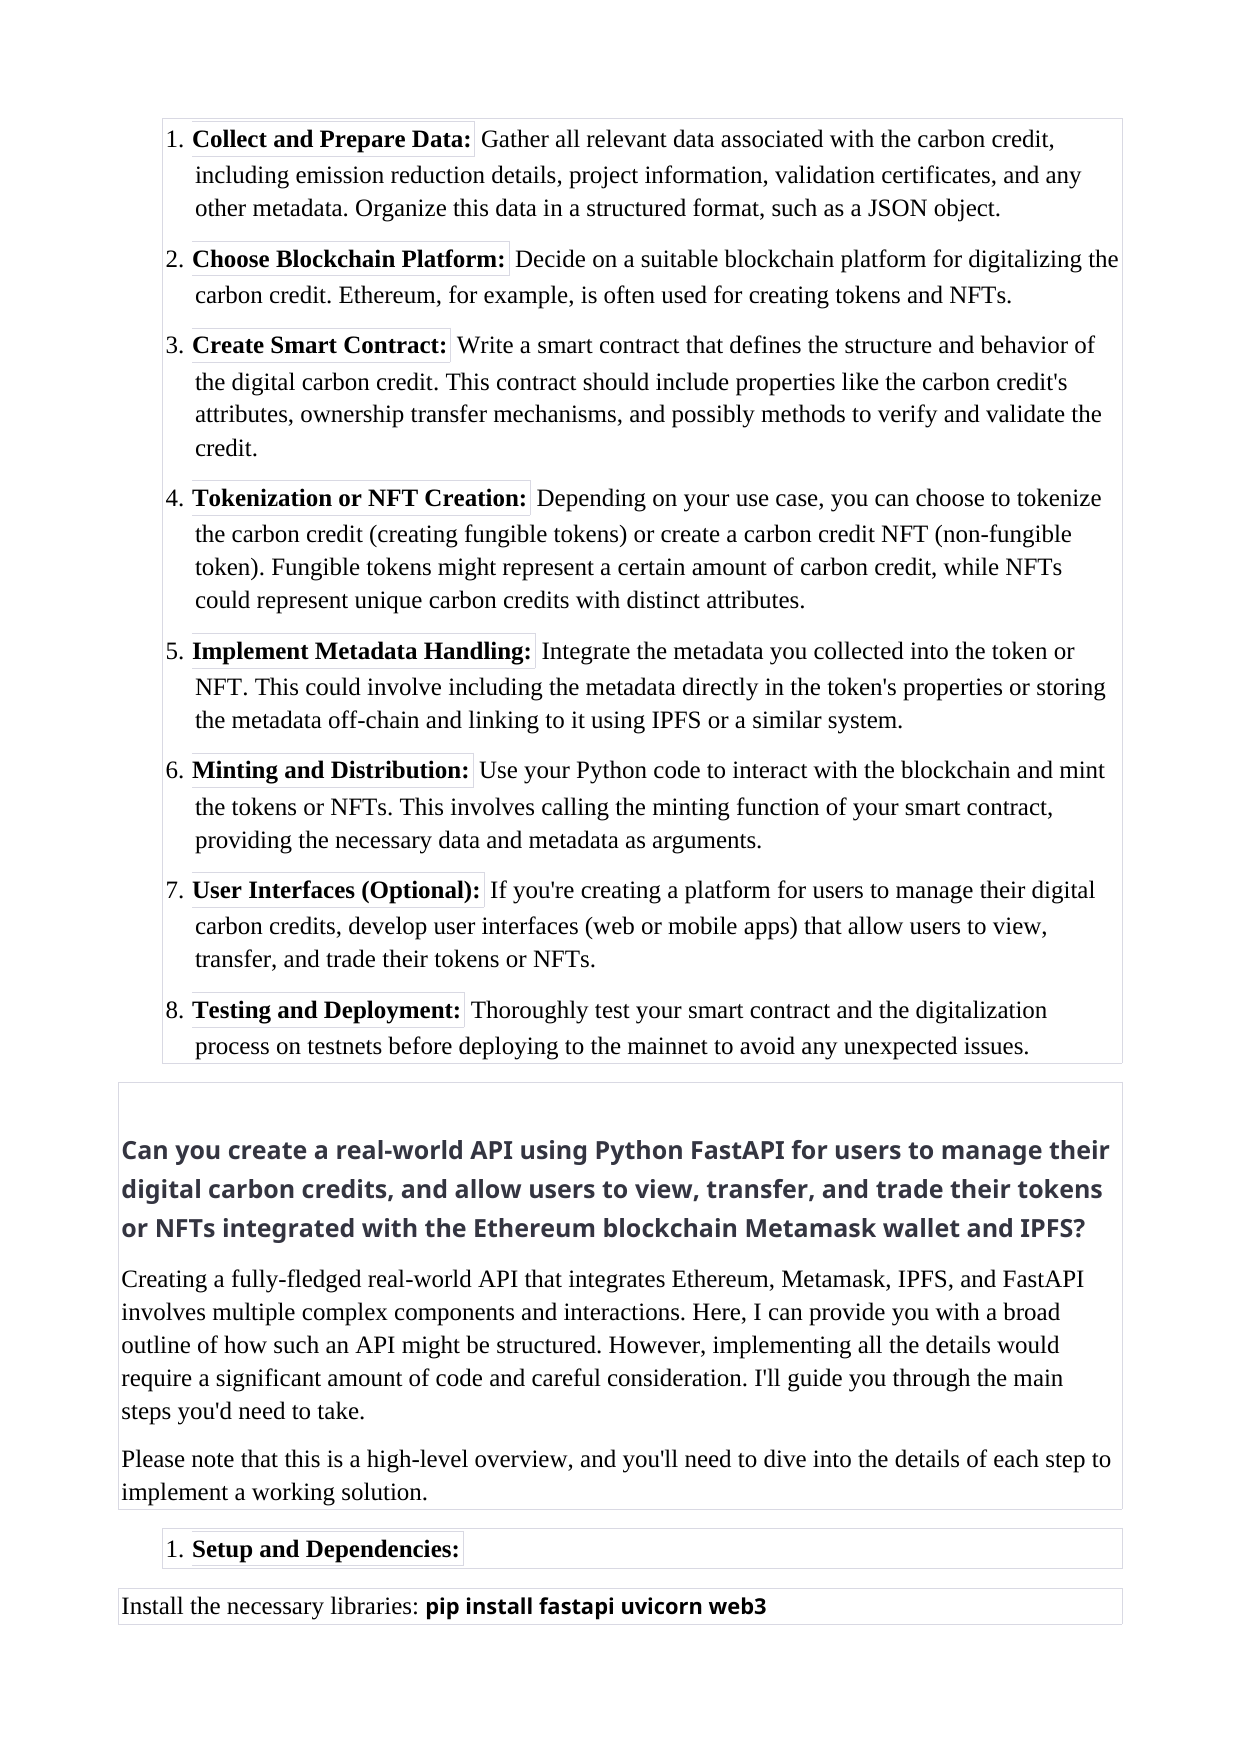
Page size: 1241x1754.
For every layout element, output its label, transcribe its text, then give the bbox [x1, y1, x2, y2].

list Tokenization or NFT Creation: Depending on your use case, you can choose to tokenize the carbon credit (creating fungible tokens) or create a carbon credit NFT (non-fungible token). Fungible tokens might represent a certain amount of carbon credit, while NFTs could represent unique carbon credits with distinct attributes. [163, 477, 1122, 614]
list Create Smart Contract: Write a smart contract that defines the structure and behavior of the digital carbon credit. This contract should include properties like the carbon credit's attributes, ownership transfer mechanisms, and possibly methods to verify and validate the credit. [163, 324, 1122, 461]
list Choose Blockchain Platform: Decide on a suitable blockchain platform for digitalizing the carbon credit. Ethereum, for example, is often used for creating tokens and NFTs. [163, 238, 1122, 309]
list Testing and Deployment: Thoroughly test your smart contract and the digitalization process on testnets before deploying to the mainnet to avoid any unexpected issues. [163, 989, 1122, 1063]
text Creating a fully-fledged real-world API that integrates Ethereum, Metamask, IPFS, and FastAPI involves multiple complex components and interactions. Here, I can provide you with a broad outline of how such an API might be structured. However, implementing all the details would require a significant amount of code and careful consideration. I'll guide you through the main steps you'd need to take. [119, 1261, 1122, 1425]
list User Interfaces (Optional): If you're creating a platform for users to manage their digital carbon credits, develop user interfaces (web or mobile apps) that allow users to view, transfer, and trade their tokens or NFTs. [163, 869, 1122, 973]
text Can you create a real-world API using Python FastAPI for users to manage their digital carbon credits, and allow users to view, transfer, and trade their tokens or NFTs integrated with the Ethereum blockchain Metamask wallet and IPFS? [119, 1129, 1122, 1245]
text Please note that this is a high-level overview, and you'll need to dive into the details of each step to implement a working solution. [119, 1441, 1122, 1509]
text Install the necessary libraries: pip install fastapi uvicorn web3 [119, 1589, 1122, 1624]
list Implement Metadata Handling: Integrate the metadata you collected into the token or NFT. This could involve including the metadata directly in the token's properties or storing the metadata off-chain and linking to it using IPFS or a similar system. [163, 630, 1122, 734]
list Setup and Dependencies: [163, 1529, 1122, 1568]
list Collect and Prepare Data: Gather all relevant data associated with the carbon credit, including emission reduction details, project information, validation certificates, and any other metadata. Organize this data in a structured format, such as a JSON object. [163, 119, 1122, 222]
list Minting and Distribution: Use your Python code to interact with the blockchain and mint the tokens or NFTs. This involves calling the minting function of your smart contract, providing the necessary data and metadata as arguments. [163, 749, 1122, 853]
